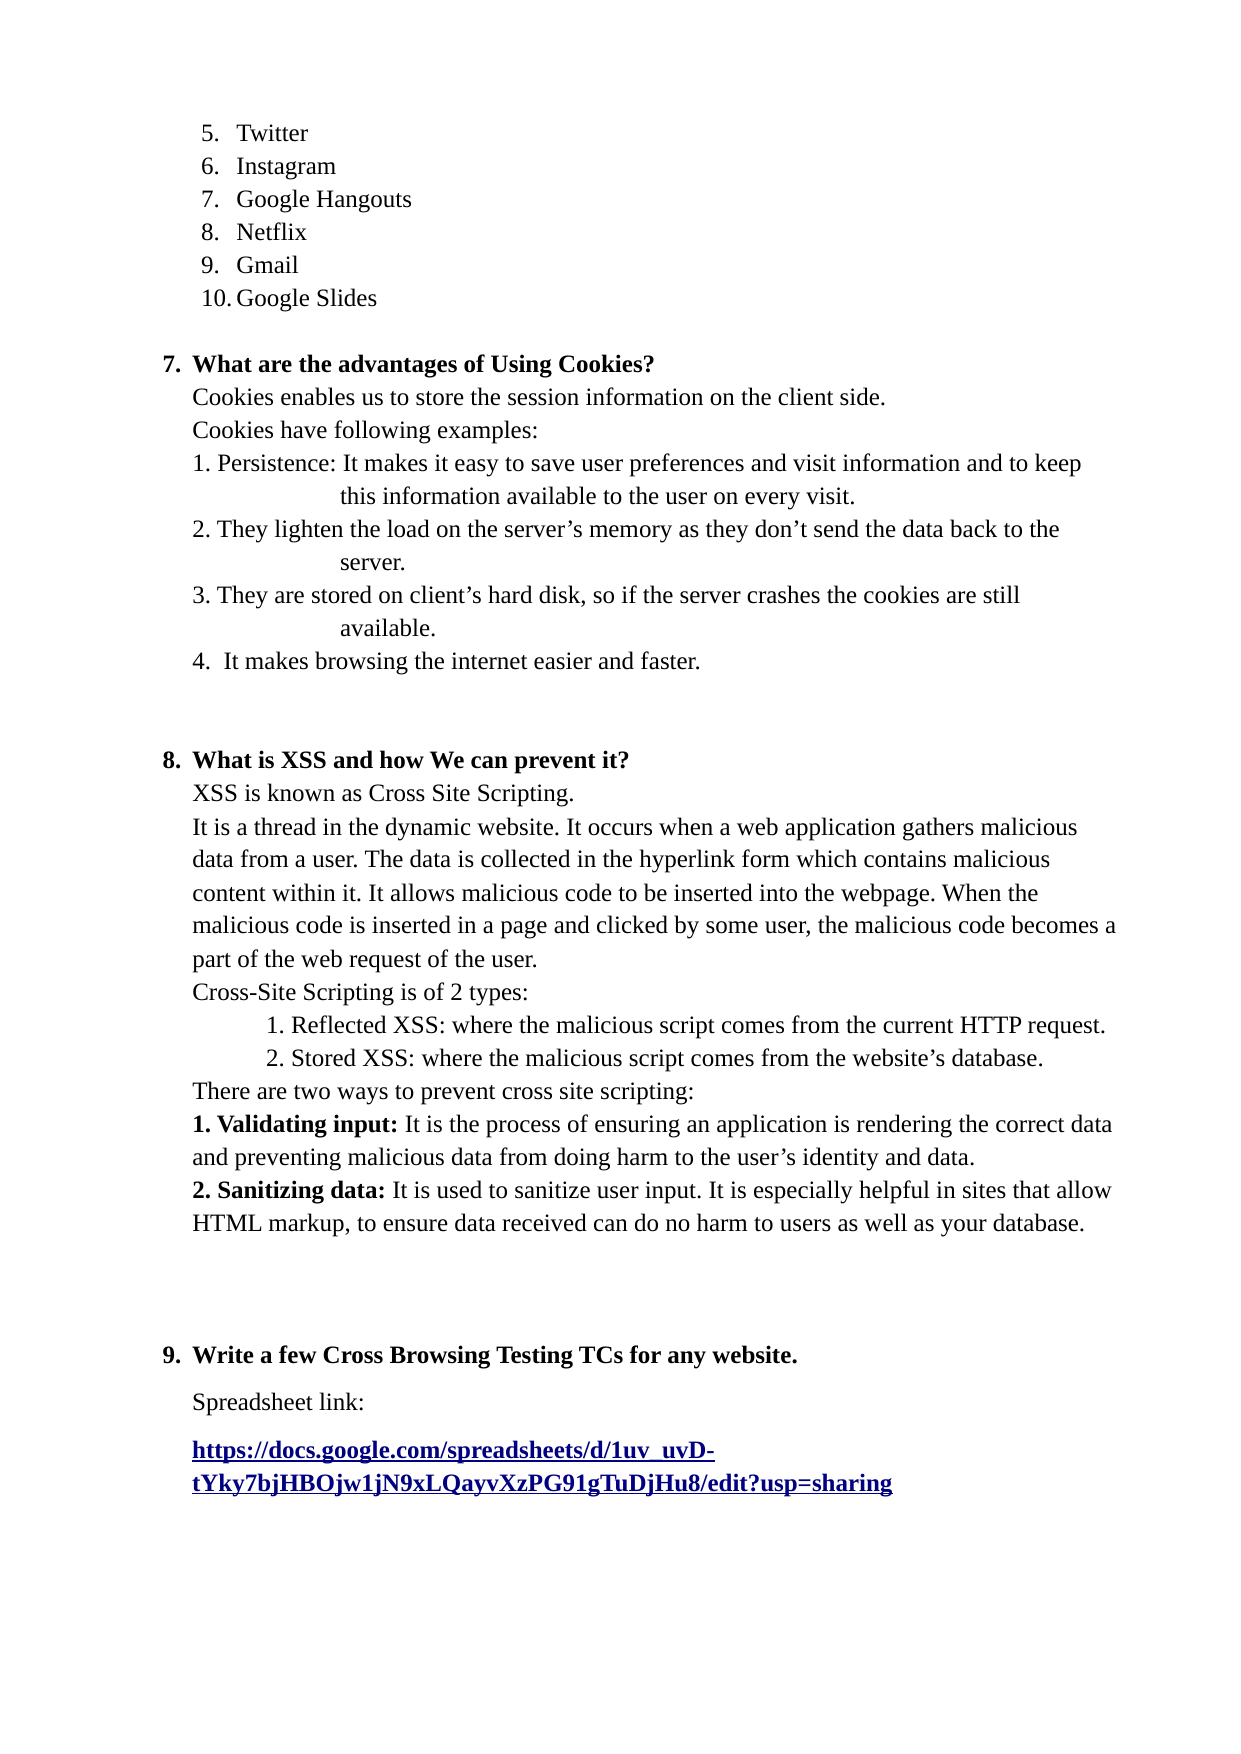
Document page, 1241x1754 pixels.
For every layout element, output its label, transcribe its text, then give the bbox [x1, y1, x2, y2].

list Twitter [201, 118, 1122, 147]
list Instagram [201, 151, 1122, 180]
list Gmail [201, 250, 1122, 279]
text 2. Stored XSS: where the malicious script comes from the website’s database. [118, 1043, 1122, 1071]
text Cookies have following examples: [118, 415, 1122, 444]
text Cross-Site Scripting is of 2 types: [118, 977, 1122, 1005]
text XSS is known as Cross Site Scripting. [118, 778, 1122, 807]
text 1. Persistence: It makes it easy to save user preferences and visit information and to keep this information available to the user on every visit. [118, 448, 1122, 510]
list Google Hangouts [201, 184, 1122, 213]
text It is a thread in the dynamic website. It occurs when a web application gathers malicious data from a user. The data is collected in the hyperlink form which contains malicious content within it. It allows malicious code to be inserted into the webpage. When the malicious code is inserted in a page and clicked by some user, the malicious code becomes a part of the web request of the user. [118, 812, 1122, 972]
list Netflix [201, 217, 1122, 246]
text 4. It makes browsing the internet easier and faster. [118, 646, 1122, 675]
list Write a few Cross Browsing Testing TCs for any website. [162, 1340, 1122, 1369]
text 3. They are stored on client’s hard disk, so if the server crashes the cookies are still available. [118, 580, 1122, 642]
list What are the advantages of Using Cookies? [162, 349, 1122, 378]
list What is XSS and how We can prevent it? [162, 746, 1122, 774]
text 2. Sanitizing data: It is used to sanitize user input. It is especially helpful in sites that allow HTML markup, to ensure data received can do no harm to users as well as your database. [118, 1175, 1122, 1237]
list Spreadsheet link: [162, 1387, 1122, 1416]
text 1. Validating input: It is the process of ensuring an application is rendering the correct data and preventing malicious data from doing harm to the user’s identity and data. [118, 1109, 1122, 1171]
list Google Slides [201, 283, 1122, 312]
text Cookies enables us to store the session information on the client side. [118, 382, 1122, 411]
text 2. They lighten the load on the server’s memory as they don’t send the data back to the server. [118, 514, 1122, 576]
text There are two ways to prevent cross site scripting: [118, 1076, 1122, 1104]
list https://docs.google.com/spreadsheets/d/1uv_uvD-tYky7bjHBOjw1jN9xLQayvXzPG91gTuDjHu8/edit?usp=sharing [162, 1435, 1122, 1497]
text 1. Reflected XSS: where the malicious script comes from the current HTTP request. [118, 1010, 1122, 1038]
